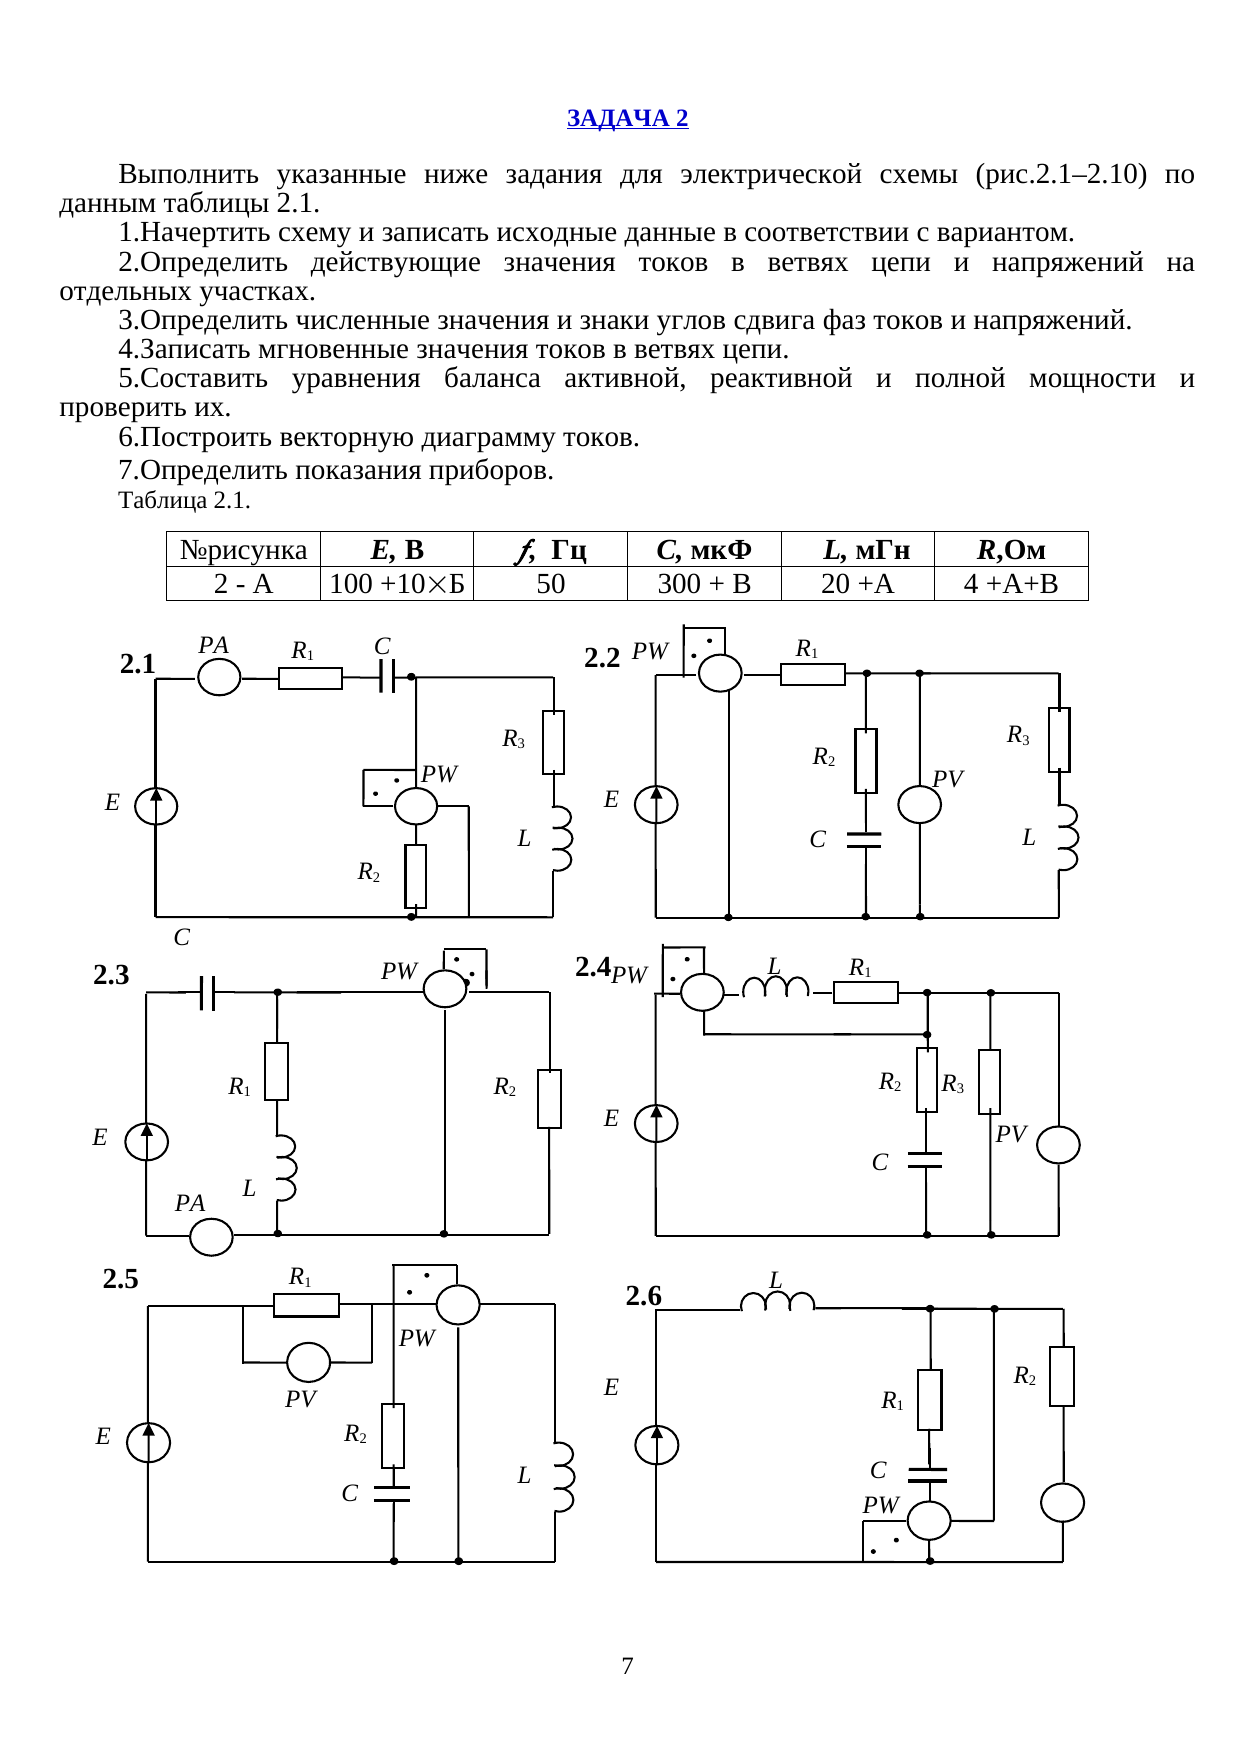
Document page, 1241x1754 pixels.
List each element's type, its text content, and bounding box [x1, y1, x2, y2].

table_cell 300 + В [628, 567, 781, 600]
text L [769, 1265, 831, 1293]
text PV [285, 1384, 347, 1413]
text Е [92, 1122, 156, 1151]
text PW [421, 759, 481, 788]
text PW [398, 1323, 461, 1352]
table_header L, мГн [782, 532, 934, 566]
text R3 [1007, 719, 1068, 748]
text Е [95, 1421, 158, 1450]
text R2 [879, 1066, 940, 1095]
text R2 [357, 856, 418, 885]
text R2 [493, 1071, 531, 1099]
text L [517, 1461, 580, 1489]
text PW [632, 636, 693, 665]
text PW [862, 1490, 925, 1518]
text Е [604, 1103, 665, 1132]
text R2 [812, 741, 874, 770]
table_header №рисунка [167, 532, 320, 566]
text PW [611, 961, 672, 989]
text Е [604, 784, 665, 813]
table_header Е, В [321, 532, 473, 566]
text Е [104, 787, 165, 815]
table_header R,Ом [935, 532, 1088, 566]
text 2.2 [584, 641, 646, 674]
text PV [995, 1119, 1061, 1148]
text PW [381, 956, 442, 985]
text C [374, 631, 434, 660]
text 4.Записать мгновенные значения токов в ветвях цепи. [59, 335, 1196, 364]
text C [173, 922, 202, 950]
text Выполнить указанные ниже задания для электрической схемы (рис.2.1–2.10) по данным таблицы 2.1. [59, 160, 1196, 218]
text Е [604, 1372, 666, 1400]
text 2.1 [119, 646, 181, 679]
text C [871, 1147, 933, 1175]
text C [809, 824, 871, 853]
text 5.Составить уравнения баланса активной, реактивной и полной мощности и проверить их. [59, 364, 1196, 423]
text R1 [881, 1385, 943, 1414]
text Таблица 2.1. [59, 485, 1196, 514]
text ЗАДАЧА 2 [59, 103, 1196, 131]
table_cell 50 [474, 567, 627, 600]
text R3 [941, 1068, 1003, 1096]
text R3 [502, 723, 562, 752]
text PА [174, 1188, 236, 1216]
table_header , Гц [474, 532, 627, 566]
text L [767, 951, 829, 979]
text C [869, 1455, 932, 1484]
text R1 [291, 635, 352, 664]
text 1.Начертить схему и записать исходные данные в соответствии с вариантом. [59, 218, 1196, 248]
table_header С, мкФ [628, 532, 781, 566]
text L [517, 823, 578, 852]
text L [242, 1173, 283, 1201]
table_cell 20 +А [782, 567, 934, 600]
text 3.Определить численные значения и знаки углов сдвига фаз токов и напряжений. [59, 306, 1196, 335]
text R2 [344, 1418, 406, 1447]
text R1 [795, 633, 857, 662]
text PV [932, 764, 993, 792]
text L [1022, 822, 1084, 851]
table_cell 100 +10Б [321, 567, 473, 600]
text 6.Построить векторную диаграмму токов. [59, 423, 1196, 452]
text 2.6 [625, 1278, 688, 1312]
text 2.4 [575, 949, 637, 982]
text R2 [1013, 1360, 1054, 1389]
text PA [198, 630, 259, 659]
text R1 [849, 952, 910, 981]
text 2.Определить действующие значения токов в ветвях цепи и напряжений на отдельных участках. [59, 248, 1196, 306]
text 7.Определить показания приборов. [59, 452, 1196, 485]
text 2.3 [93, 957, 154, 990]
text C [341, 1478, 404, 1507]
text 2.5 [102, 1261, 165, 1294]
text R1 [228, 1071, 290, 1100]
table_cell 2 - А [167, 567, 320, 600]
text R1 [289, 1261, 351, 1290]
table_cell 4 +А+В [935, 567, 1088, 600]
